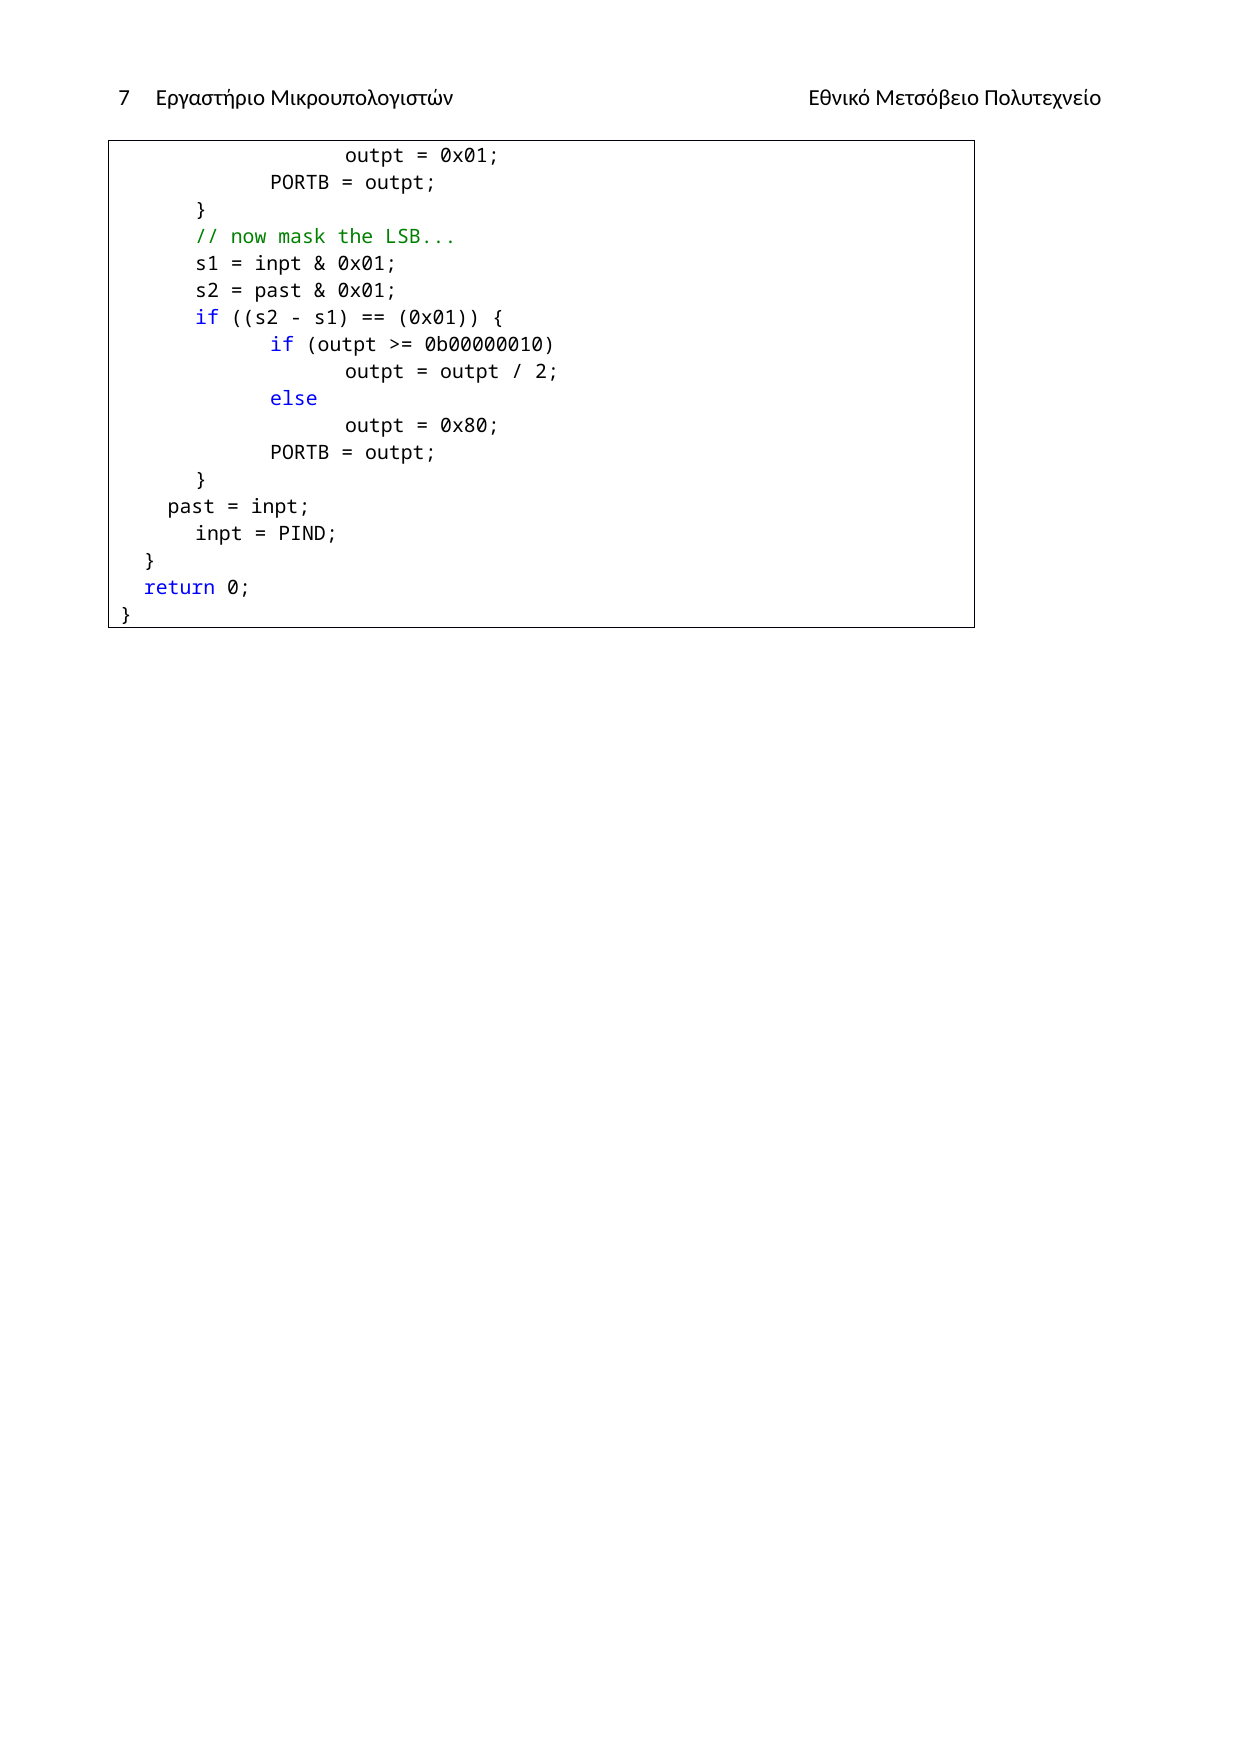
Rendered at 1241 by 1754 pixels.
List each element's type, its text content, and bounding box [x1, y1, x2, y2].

table_header outpt = 0x01; PORTB = outpt; } // now mask the LSB... s1 = inpt & 0x01; s2 = past & 0x01; if ((s2 - s1) == (0x01)) { if (outpt >= 0b00000010) outpt = outpt / 2; else outpt = 0x80; PORTB = outpt; } past = inpt; inpt = PIND; } return 0; } [109, 141, 974, 627]
